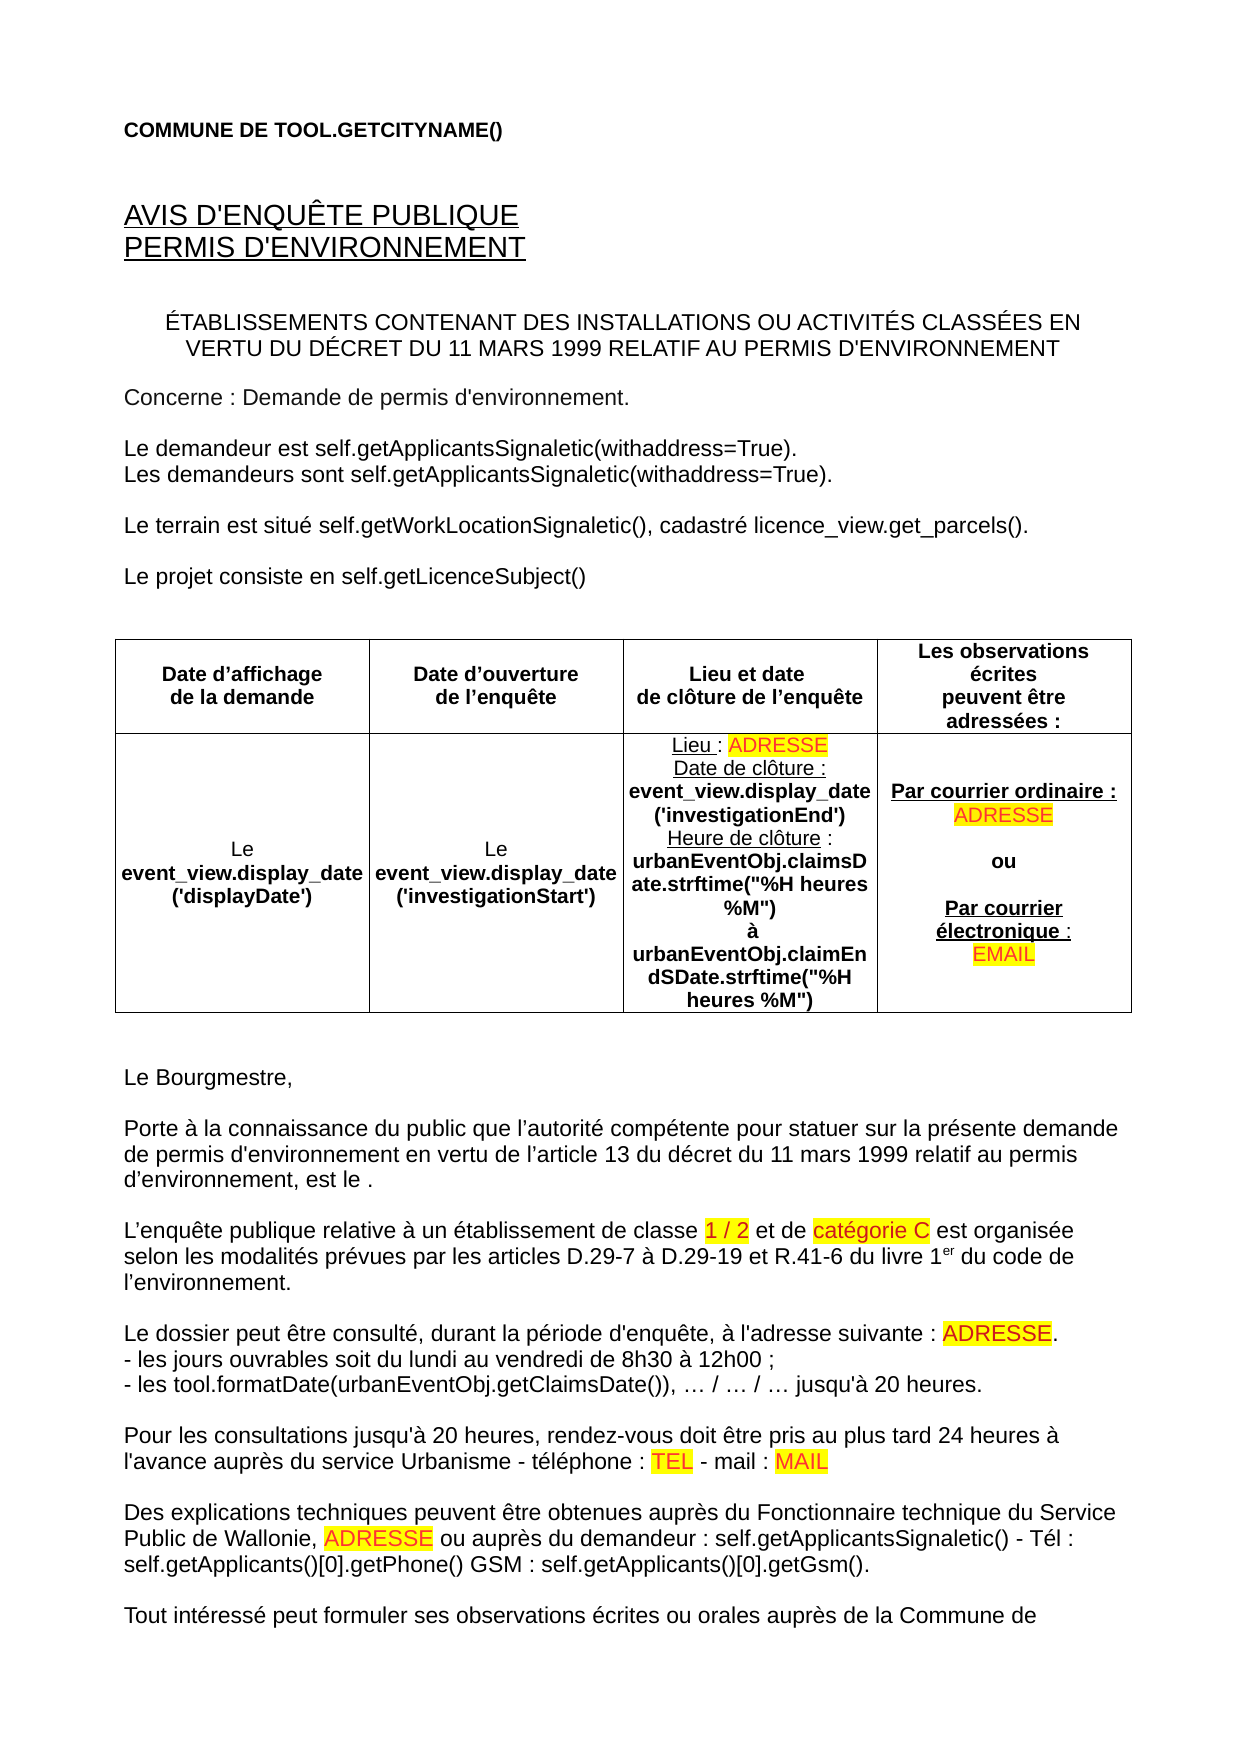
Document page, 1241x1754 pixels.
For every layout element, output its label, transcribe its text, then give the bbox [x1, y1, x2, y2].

text Le demandeur est self.getApplicantsSignaletic(withaddress=True). [123, 436, 1122, 461]
text L’enquête publique relative à un établissement de classe 1 / 2 et de catégorie C est organisée selon les modalités prévues par les articles D.29-7 à D.29-19 et R.41-6 du livre 1er du code de l’environnement. [123, 1218, 1122, 1295]
text Pour les consultations jusqu'à 20 heures, rendez-vous doit être pris au plus tard 24 heures à l'avance auprès du service Urbanisme - téléphone : TEL - mail : MAIL [123, 1423, 1122, 1474]
table_cell Le event_view.display_date('displayDate') [116, 734, 369, 1012]
title Avis d'ENQUÊTE PUBLIQUE PERMIS d'environnement [123, 198, 1122, 264]
text Porte à la connaissance du public que l’autorité compétente pour statuer sur la présente demande de permis d'environnement en vertu de l’article 13 du décret du 11 mars 1999 relatif au permis d’environnement, est le . [123, 1116, 1122, 1193]
table_header Les observations écrites peuvent être adressées : [878, 640, 1131, 732]
text - les tool.formatDate(urbanEventObj.getClaimsDate()), … / … / … jusqu'à 20 heures. [123, 1372, 1122, 1398]
text Le terrain est situé self.getWorkLocationSignaletic(), cadastré licence_view.get_parcels(). [123, 513, 1122, 538]
table_header Date d’affichage de la demande [116, 640, 369, 732]
text ÉTABLISSEMENTS CONTENANT DES INSTALLATIONS OU ACTIVITÉS CLASSÉES EN VERTU DU DÉCRET DU 11 MARS 1999 RELATIF AU PERMIS D'ENVIRONNEMENT [123, 310, 1122, 361]
text - les jours ouvrables soit du lundi au vendredi de 8h30 à 12h00 ; [123, 1346, 1122, 1372]
table_header Date d’ouverture de l’enquête [370, 640, 623, 732]
text Tout intéressé peut formuler ses observations écrites ou orales auprès de la Commune de [123, 1603, 1122, 1628]
text Le dossier peut être consulté, durant la période d'enquête, à l'adresse suivante : ADRESSE. [123, 1321, 1122, 1346]
table_header Lieu et date de clôture de l’enquête [624, 640, 877, 732]
text Les demandeurs sont self.getApplicantsSignaletic(withaddress=True). [123, 461, 1122, 487]
text Des explications techniques peuvent être obtenues auprès du Fonctionnaire technique du Service Public de Wallonie, ADRESSE ou auprès du demandeur : self.getApplicantsSignaletic() - Tél : self.getApplicants()[0].getPhone() GSM : self.getApplicants()[0].getGsm(). [123, 1500, 1122, 1577]
text COMMUNE DE tool.getCityName() [123, 118, 1122, 141]
text Le Bourgmestre, [123, 1064, 1122, 1090]
text Le projet consiste en self.getLicenceSubject() [123, 564, 1122, 589]
text Concerne : Demande de permis d'environnement. [123, 384, 1122, 410]
table_cell Par courrier ordinaire : ADRESSE ou Par courrier électronique : EMAIL [878, 734, 1131, 1012]
table_cell Le event_view.display_date('investigationStart') [370, 734, 623, 1012]
table_cell Lieu : ADRESSE Date de clôture : event_view.display_date('investigationEnd') Heure de clôture : urbanEventObj.claimsDate.strftime("%H heures %M") à urbanEventObj.claimEndSDate.strftime("%H heures %M") [624, 734, 877, 1012]
